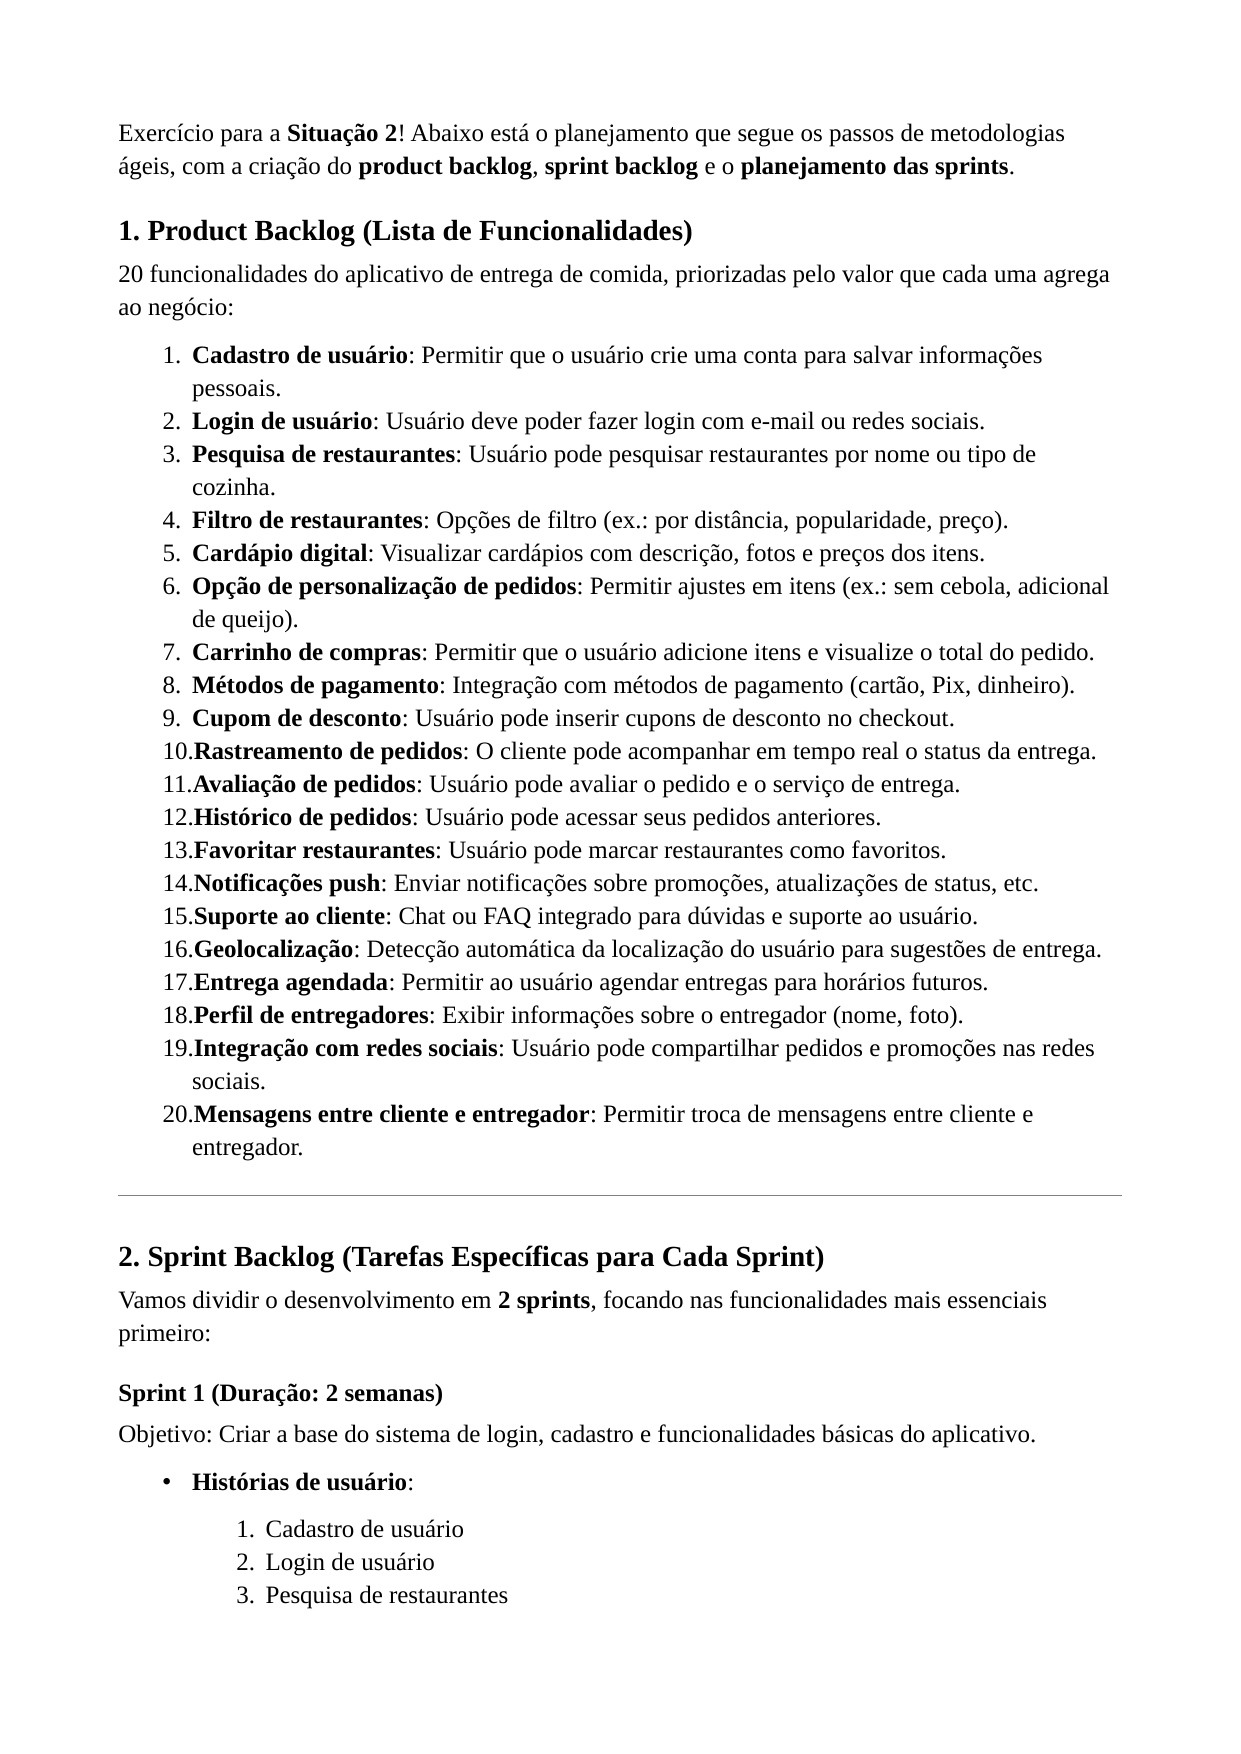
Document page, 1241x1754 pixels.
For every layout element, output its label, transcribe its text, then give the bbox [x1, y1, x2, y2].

text Vamos dividir o desenvolvimento em 2 sprints, focando nas funcionalidades mais essenciais primeiro: [118, 1285, 1122, 1347]
subtitle 2. Sprint Backlog (Tarefas Específicas para Cada Sprint) [118, 1239, 1122, 1272]
list Histórico de pedidos: Usuário pode acessar seus pedidos anteriores. [162, 802, 1122, 831]
list Filtro de restaurantes: Opções de filtro (ex.: por distância, popularidade, preço). [162, 505, 1122, 534]
subtitle Sprint 1 (Duração: 2 semanas) [118, 1378, 1122, 1407]
list Geolocalização: Detecção automática da localização do usuário para sugestões de entrega. [162, 934, 1122, 963]
list Cadastro de usuário: Permitir que o usuário crie uma conta para salvar informações pessoais. [162, 340, 1122, 402]
list Cupom de desconto: Usuário pode inserir cupons de desconto no checkout. [162, 703, 1122, 732]
text 20 funcionalidades do aplicativo de entrega de comida, priorizadas pelo valor que cada uma agrega ao negócio: [118, 259, 1122, 321]
list Avaliação de pedidos: Usuário pode avaliar o pedido e o serviço de entrega. [162, 769, 1122, 798]
list Opção de personalização de pedidos: Permitir ajustes em itens (ex.: sem cebola, adicional de queijo). [162, 571, 1122, 633]
list Pesquisa de restaurantes: Usuário pode pesquisar restaurantes por nome ou tipo de cozinha. [162, 439, 1122, 501]
list Cardápio digital: Visualizar cardápios com descrição, fotos e preços dos itens. [162, 538, 1122, 567]
list Login de usuário [236, 1547, 1122, 1576]
list Login de usuário: Usuário deve poder fazer login com e-mail ou redes sociais. [162, 406, 1122, 435]
subtitle 1. Product Backlog (Lista de Funcionalidades) [118, 213, 1122, 247]
list Mensagens entre cliente e entregador: Permitir troca de mensagens entre cliente e entregador. [162, 1099, 1122, 1161]
list Perfil de entregadores: Exibir informações sobre o entregador (nome, foto). [162, 1000, 1122, 1029]
text Exercício para a Situação 2! Abaixo está o planejamento que segue os passos de metodologias ágeis, com a criação do product backlog, sprint backlog e o planejamento das sprints. [118, 118, 1122, 180]
list Cadastro de usuário [236, 1514, 1122, 1543]
list Suporte ao cliente: Chat ou FAQ integrado para dúvidas e suporte ao usuário. [162, 901, 1122, 930]
list Métodos de pagamento: Integração com métodos de pagamento (cartão, Pix, dinheiro). [162, 670, 1122, 699]
text Objetivo: Criar a base do sistema de login, cadastro e funcionalidades básicas do aplicativo. [118, 1419, 1122, 1448]
list Carrinho de compras: Permitir que o usuário adicione itens e visualize o total do pedido. [162, 637, 1122, 666]
list Favoritar restaurantes: Usuário pode marcar restaurantes como favoritos. [162, 835, 1122, 864]
list Histórias de usuário: [162, 1467, 1122, 1496]
list Integração com redes sociais: Usuário pode compartilhar pedidos e promoções nas redes sociais. [162, 1033, 1122, 1095]
list Notificações push: Enviar notificações sobre promoções, atualizações de status, etc. [162, 868, 1122, 897]
list Entrega agendada: Permitir ao usuário agendar entregas para horários futuros. [162, 967, 1122, 996]
list Rastreamento de pedidos: O cliente pode acompanhar em tempo real o status da entrega. [162, 736, 1122, 765]
list Pesquisa de restaurantes [236, 1581, 1122, 1609]
